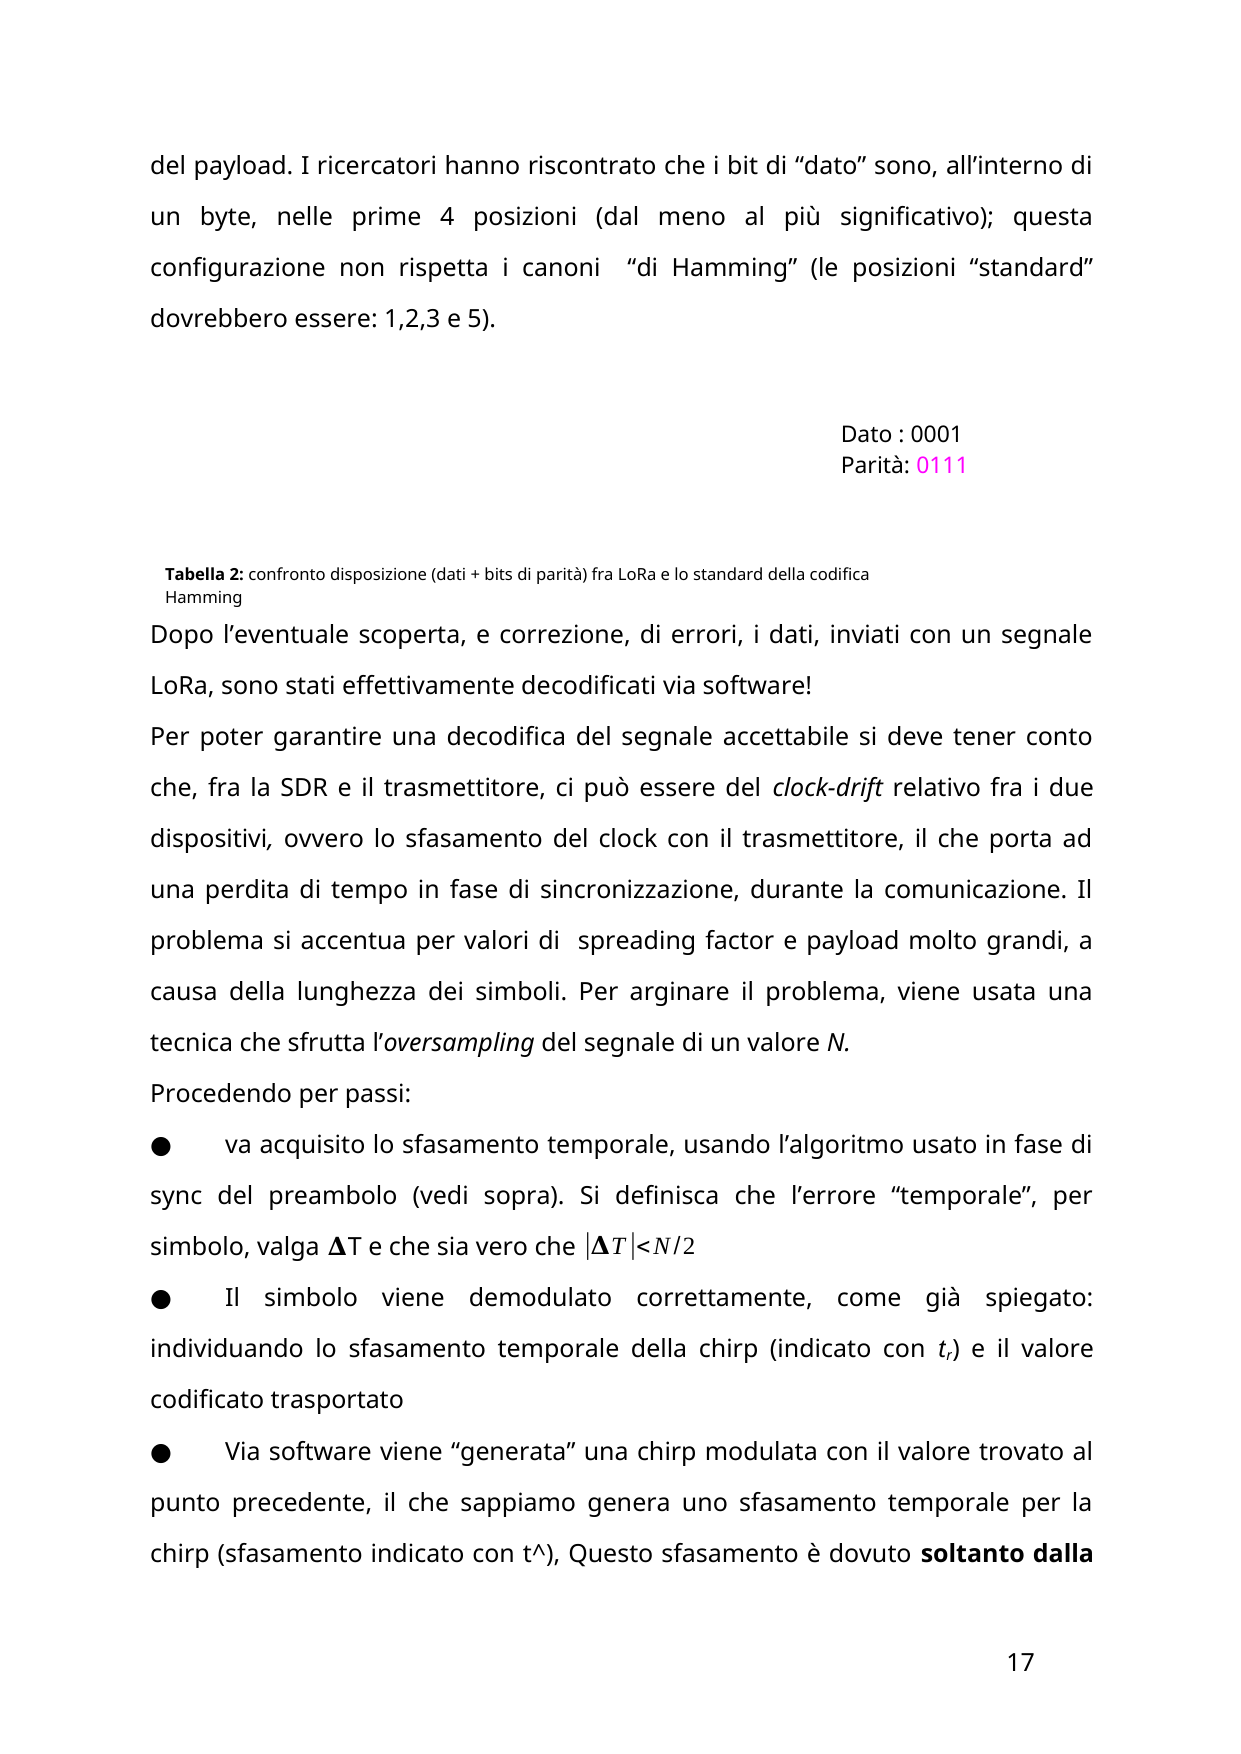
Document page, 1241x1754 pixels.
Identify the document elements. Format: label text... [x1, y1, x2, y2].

list va acquisito lo sfasamento temporale, usando l’algoritmo usato in fase di sync del preambolo (vedi sopra). Si definisca che l’errore “temporale”, per simbolo, valga 𝚫T e che sia vero che [150, 1127, 1094, 1263]
text Procedendo per passi: [150, 1076, 1094, 1110]
text del payload. I ricercatori hanno riscontrato che i bit di “dato” sono, all’interno di un byte, nelle prime 4 posizioni (dal meno al più significativo); questa configurazione non rispetta i canoni “di Hamming” (le posizioni “standard” dovrebbero essere: 1,2,3 e 5). [150, 148, 1094, 335]
text Per poter garantire una decodifica del segnale accettabile si deve tener conto che, fra la SDR e il trasmettitore, ci può essere del clock-drift relativo fra i due dispositivi, ovvero lo sfasamento del clock con il trasmettitore, il che porta ad una perdita di tempo in fase di sincronizzazione, durante la comunicazione. Il problema si accentua per valori di spreading factor e payload molto grandi, a causa della lunghezza dei simboli. Per arginare il problema, viene usata una tecnica che sfrutta l’oversampling del segnale di un valore N. [150, 718, 1094, 1059]
list Il simbolo viene demodulato correttamente, come già spiegato: individuando lo sfasamento temporale della chirp (indicato con tr) e il valore codificato trasportato [150, 1280, 1094, 1416]
text Dopo l’eventuale scoperta, e correzione, di errori, i dati, inviati con un segnale LoRa, sono stati effettivamente decodificati via software! [150, 616, 1094, 702]
list Via software viene “generata” una chirp modulata con il valore trovato al punto precedente, il che sappiamo genera uno sfasamento temporale per la chirp (sfasamento indicato con t^), Questo sfasamento è dovuto soltanto dalla [150, 1433, 1094, 1569]
